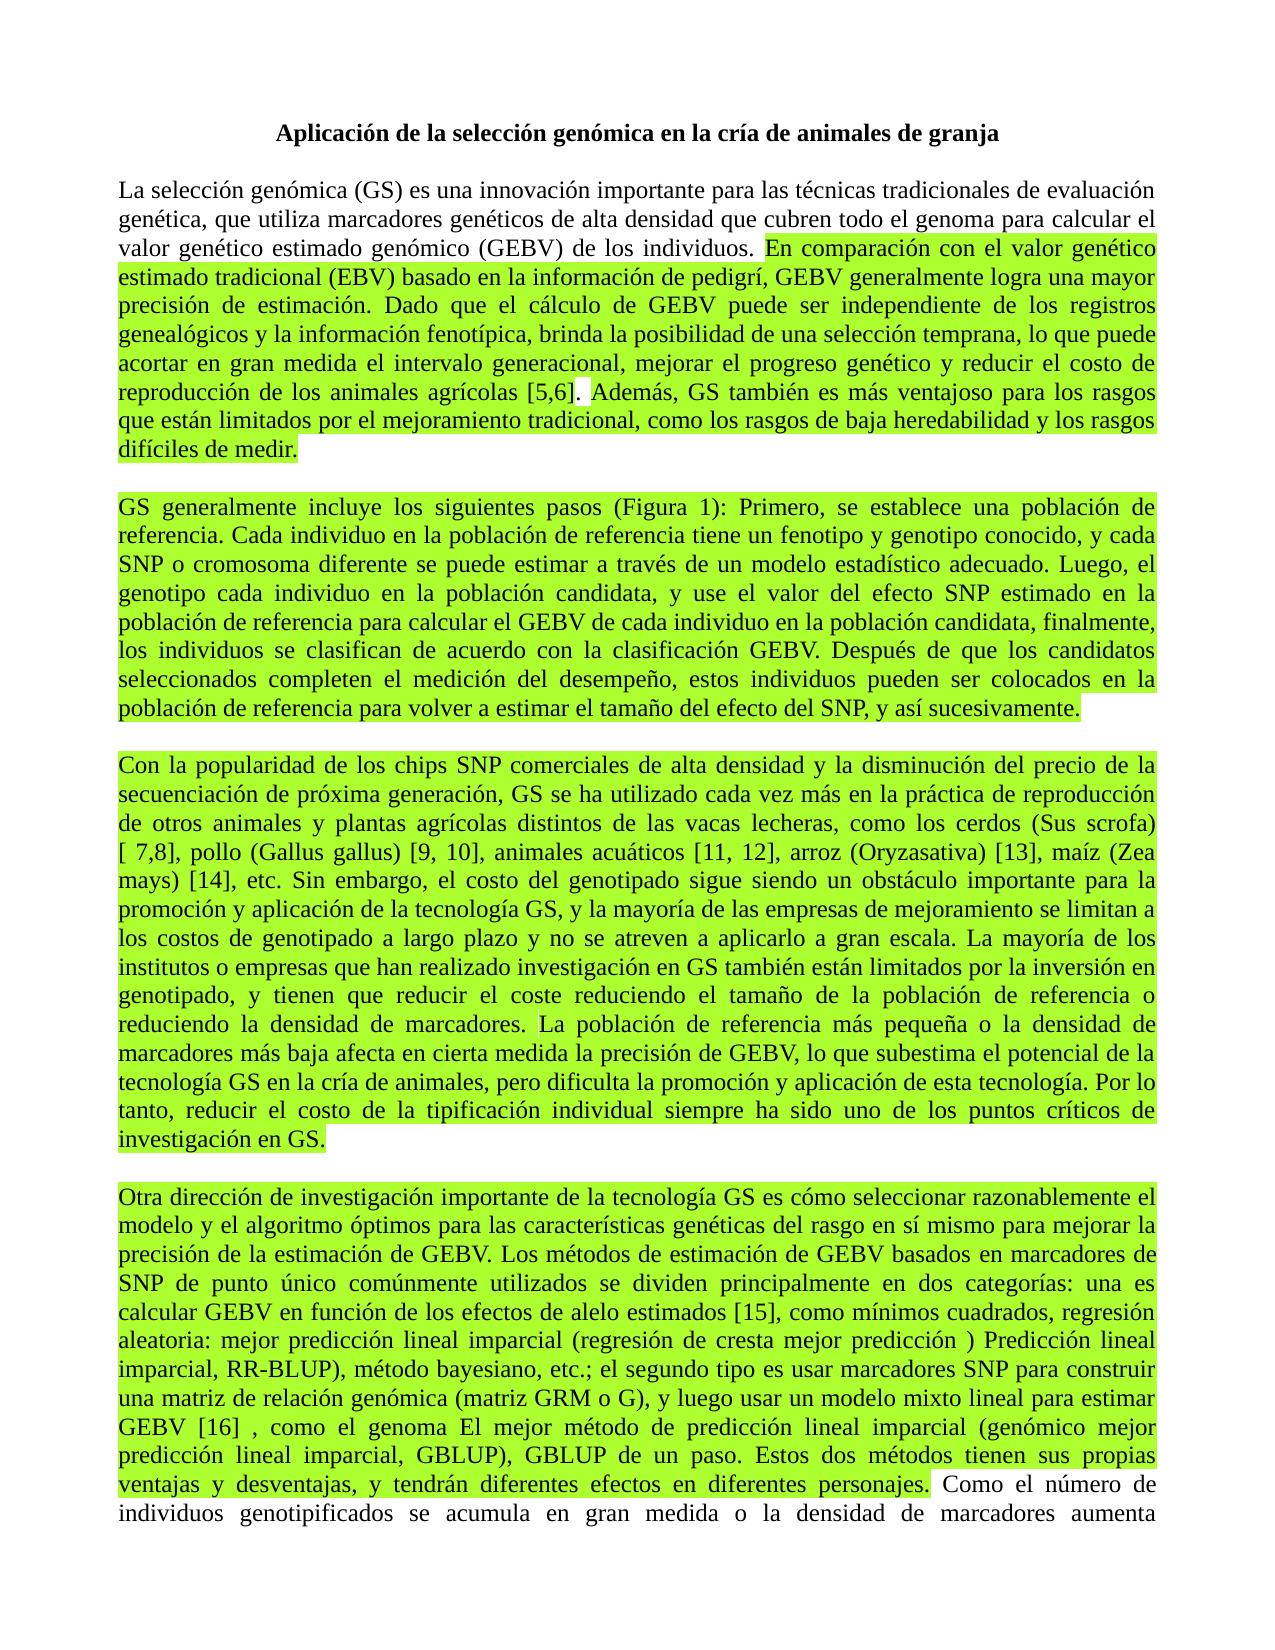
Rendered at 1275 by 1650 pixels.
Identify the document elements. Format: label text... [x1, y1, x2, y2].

text La selección genómica (GS) es una innovación importante para las técnicas tradicionales de evaluación genética, que utiliza marcadores genéticos de alta densidad que cubren todo el genoma para calcular el valor genético estimado genómico (GEBV) de los individuos. En comparación con el valor genético estimado tradicional (EBV) basado en la información de pedigrí, GEBV generalmente logra una mayor precisión de estimación. Dado que el cálculo de GEBV puede ser independiente de los registros genealógicos y la información fenotípica, brinda la posibilidad de una selección temprana, lo que puede acortar en gran medida el intervalo generacional, mejorar el progreso genético y reducir el costo de reproducción de los animales agrícolas [5,6]. Además, GS también es más ventajoso para los rasgos que están limitados por el mejoramiento tradicional, como los rasgos de baja heredabilidad y los rasgos difíciles de medir. [118, 176, 1157, 463]
text GS generalmente incluye los siguientes pasos (Figura 1): Primero, se establece una población de referencia. Cada individuo en la población de referencia tiene un fenotipo y genotipo conocido, y cada SNP o cromosoma diferente se puede estimar a través de un modelo estadístico adecuado. Luego, el genotipo cada individuo en la población candidata, y use el valor del efecto SNP estimado en la población de referencia para calcular el GEBV de cada individuo en la población candidata, finalmente, los individuos se clasifican de acuerdo con la clasificación GEBV. Después de que los candidatos seleccionados completen el medición del desempeño, estos individuos pueden ser colocados en la población de referencia para volver a estimar el tamaño del efecto del SNP, y así sucesivamente. [118, 492, 1157, 722]
text Aplicación de la selección genómica en la cría de animales de granja [118, 118, 1157, 147]
text Con la popularidad de los chips SNP comerciales de alta densidad y la disminución del precio de la secuenciación de próxima generación, GS se ha utilizado cada vez más en la práctica de reproducción de otros animales y plantas agrícolas distintos de las vacas lecheras, como los cerdos (Sus scrofa) [ 7,8], pollo (Gallus gallus) [9, 10], animales acuáticos [11, 12], arroz (Oryzasativa) [13], maíz (Zea mays) [14], etc. Sin embargo, el costo del genotipado sigue siendo un obstáculo importante para la promoción y aplicación de la tecnología GS, y la mayoría de las empresas de mejoramiento se limitan a los costos de genotipado a largo plazo y no se atreven a aplicarlo a gran escala. La mayoría de los institutos o empresas que han realizado investigación en GS también están limitados por la inversión en genotipado, y tienen que reducir el coste reduciendo el tamaño de la población de referencia o reduciendo la densidad de marcadores. La población de referencia más pequeña o la densidad de marcadores más baja afecta en cierta medida la precisión de GEBV, lo que subestima el potencial de la tecnología GS en la cría de animales, pero dificulta la promoción y aplicación de esta tecnología. Por lo tanto, reducir el costo de la tipificación individual siempre ha sido uno de los puntos críticos de investigación en GS. [118, 751, 1157, 1153]
text Otra dirección de investigación importante de la tecnología GS es cómo seleccionar razonablemente el modelo y el algoritmo óptimos para las características genéticas del rasgo en sí mismo para mejorar la precisión de la estimación de GEBV. Los métodos de estimación de GEBV basados ​​en marcadores de SNP de punto único comúnmente utilizados se dividen principalmente en dos categorías: una es calcular GEBV en función de los efectos de alelo estimados [15], como mínimos cuadrados, regresión aleatoria: mejor predicción lineal imparcial (regresión de cresta mejor predicción ) Predicción lineal imparcial, RR-BLUP), método bayesiano, etc.; el segundo tipo es usar marcadores SNP para construir una matriz de relación genómica (matriz GRM o G), y luego usar un modelo mixto lineal para estimar GEBV [16] , como el genoma El mejor método de predicción lineal imparcial (genómico mejor predicción lineal imparcial, GBLUP), GBLUP de un paso. Estos dos métodos tienen sus propias ventajas y desventajas, y tendrán diferentes efectos en diferentes personajes. Como el número de individuos genotipificados se acumula en gran medida o la densidad de marcadores aumenta [118, 1182, 1157, 1527]
